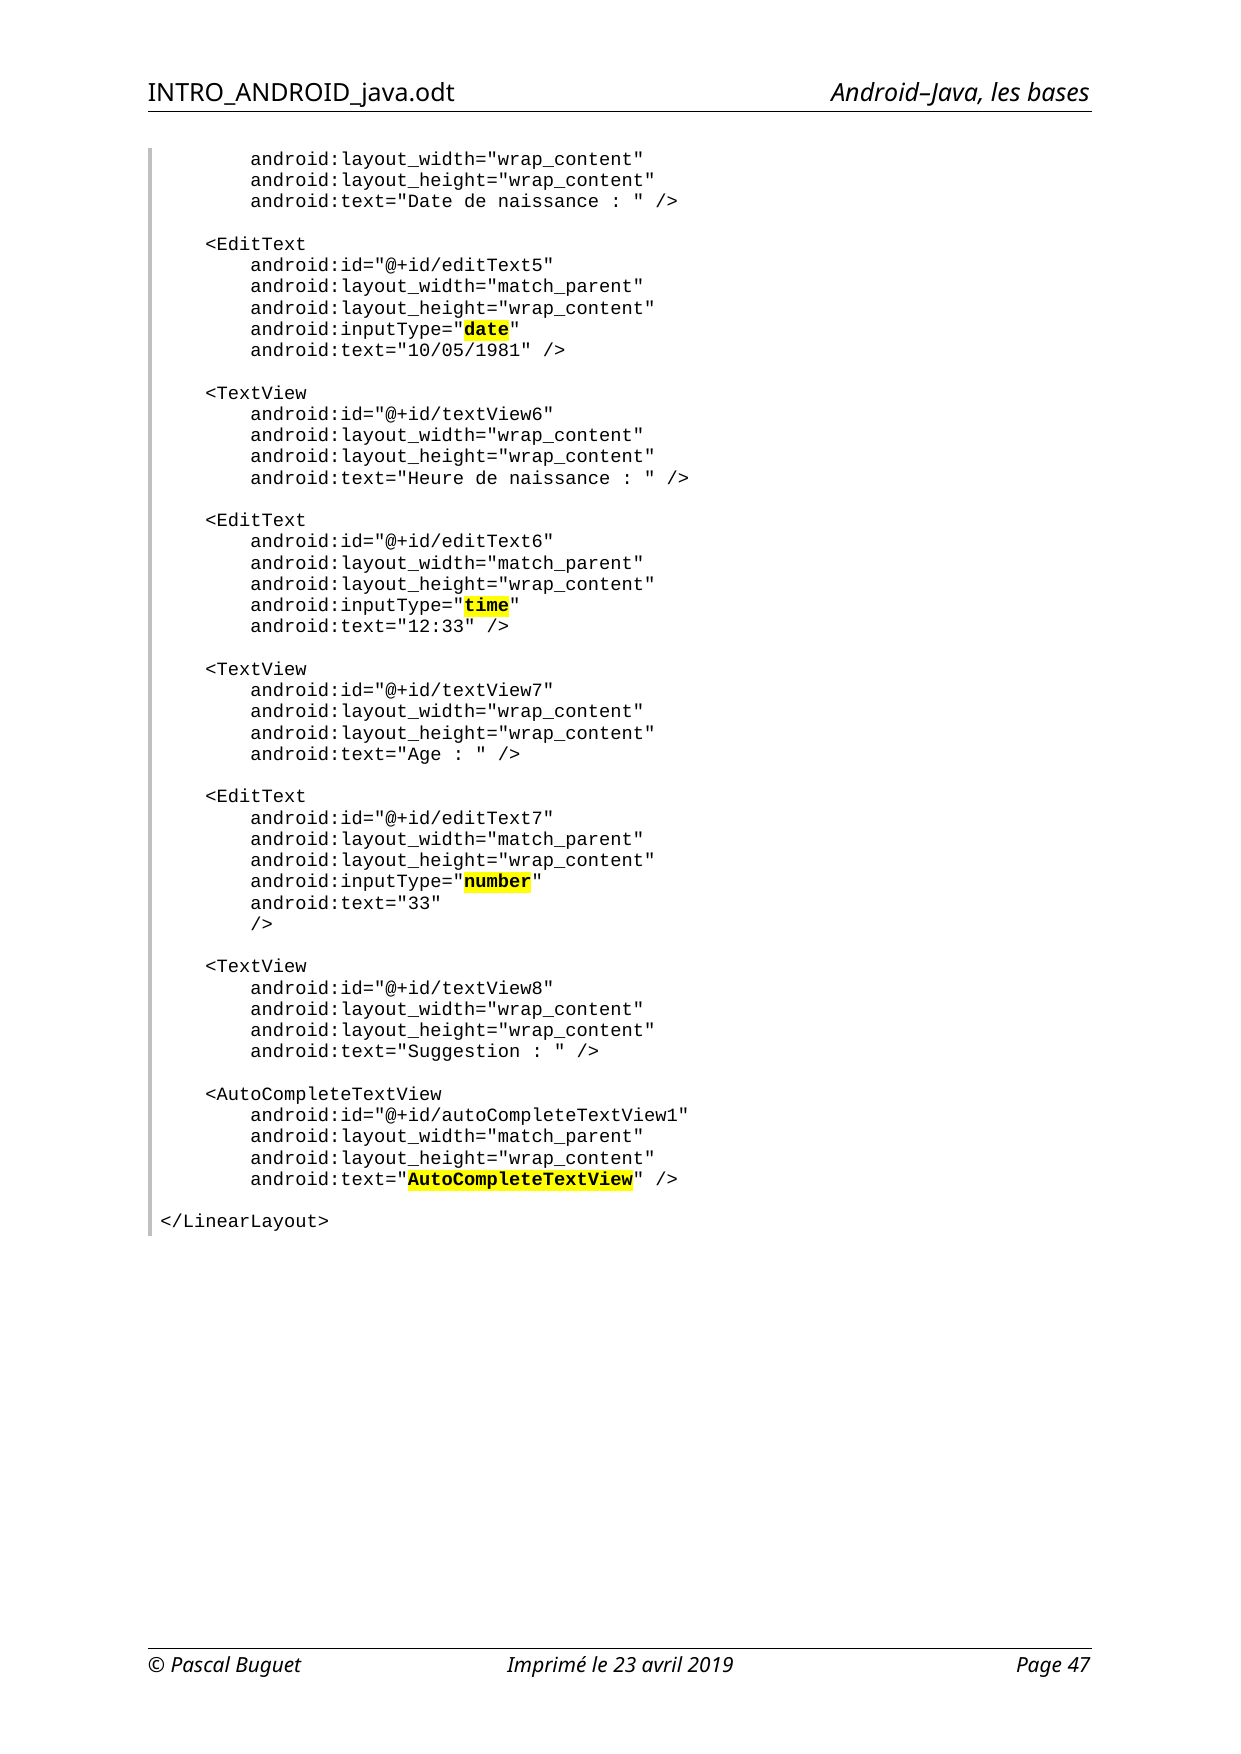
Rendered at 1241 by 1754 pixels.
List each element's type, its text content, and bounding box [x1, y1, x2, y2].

text android:layout_height="wrap_content" [152, 447, 1092, 468]
text android:layout_width="wrap_content" [152, 702, 1092, 723]
text android:id="@+id/editText5" [152, 256, 1092, 277]
text android:text="10/05/1981" /> [152, 341, 1092, 362]
text android:id="@+id/editText6" [152, 532, 1092, 553]
text android:layout_width="wrap_content" [152, 1000, 1092, 1021]
text android:id="@+id/textView8" [152, 978, 1092, 1000]
text android:inputType="date" [152, 320, 1092, 341]
text <EditText [152, 787, 1092, 808]
text /> [152, 915, 1092, 936]
text android:layout_height="wrap_content" [152, 298, 1092, 320]
text android:text="Date de naissance : " /> [152, 192, 1092, 213]
text android:layout_height="wrap_content" [152, 851, 1092, 872]
text android:layout_height="wrap_content" [152, 171, 1092, 192]
text android:text="Age : " /> [152, 745, 1092, 766]
text <EditText [152, 511, 1092, 532]
text <TextView [152, 660, 1092, 681]
text android:layout_height="wrap_content" [152, 1021, 1092, 1042]
text <TextView [152, 383, 1092, 405]
text android:inputType="time" [152, 596, 1092, 617]
text <TextView [152, 957, 1092, 978]
text android:layout_width="match_parent" [152, 277, 1092, 298]
text android:inputType="number" [152, 872, 1092, 893]
text android:id="@+id/autoCompleteTextView1" [152, 1106, 1092, 1127]
text android:layout_width="match_parent" [152, 1127, 1092, 1148]
text <AutoCompleteTextView [152, 1085, 1092, 1106]
text android:layout_height="wrap_content" [152, 723, 1092, 745]
text android:text="AutoCompleteTextView" /> [152, 1170, 1092, 1191]
text android:id="@+id/textView6" [152, 405, 1092, 426]
text <EditText [152, 235, 1092, 256]
text android:layout_width="wrap_content" [152, 148, 1092, 171]
text android:text="12:33" /> [152, 617, 1092, 638]
text android:id="@+id/editText7" [152, 808, 1092, 830]
text </LinearLayout> [152, 1212, 1092, 1236]
text android:layout_width="match_parent" [152, 830, 1092, 851]
text android:layout_width="wrap_content" [152, 426, 1092, 447]
text android:layout_height="wrap_content" [152, 1148, 1092, 1170]
text android:text="33" [152, 893, 1092, 915]
text android:id="@+id/textView7" [152, 681, 1092, 702]
text android:text="Heure de naissance : " /> [152, 468, 1092, 490]
text android:layout_width="match_parent" [152, 553, 1092, 575]
text android:layout_height="wrap_content" [152, 575, 1092, 596]
text android:text="Suggestion : " /> [152, 1042, 1092, 1063]
